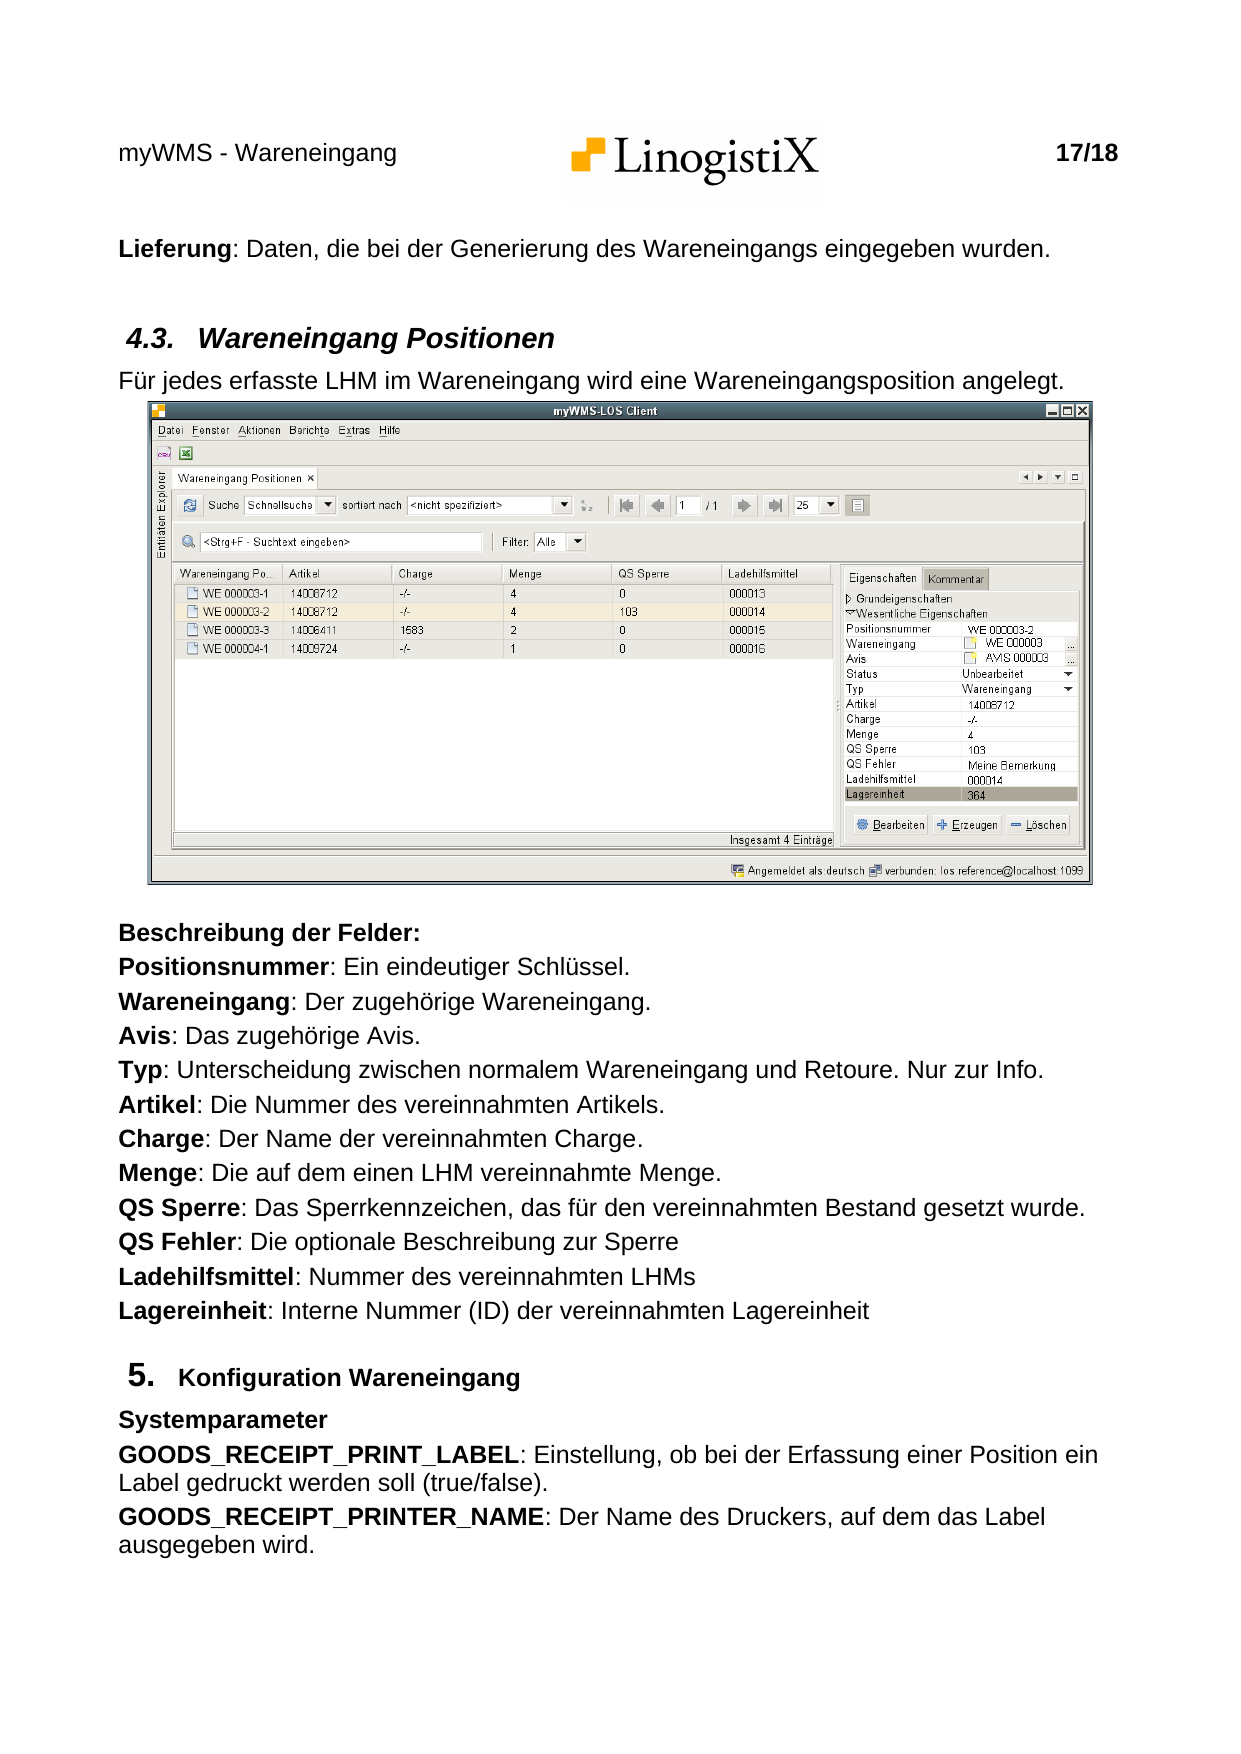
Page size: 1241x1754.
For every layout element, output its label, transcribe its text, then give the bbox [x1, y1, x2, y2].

picture [564, 118, 825, 205]
text Avis: Das zugehörige Avis. [118, 1022, 1122, 1050]
text Ladehilfsmittel: Nummer des vereinnahmten LHMs [118, 1262, 1122, 1290]
text Lagereinheit: Interne Nummer (ID) der vereinnahmten Lagereinheit [118, 1297, 1122, 1325]
text Wareneingang: Der zugehörige Wareneingang. [118, 987, 1122, 1015]
text Systemparameter [118, 1406, 1122, 1434]
picture [147, 401, 1093, 885]
text GOODS_RECEIPT_PRINT_LABEL: Einstellung, ob bei der Erfassung einer Position ein Label gedruckt werden soll (true/false). [118, 1441, 1122, 1496]
text Charge: Der Name der vereinnahmten Charge. [118, 1125, 1122, 1153]
text Typ: Unterscheidung zwischen normalem Wareneingang und Retoure. Nur zur Info. [118, 1056, 1122, 1084]
subtitle Konfiguration Wareneingang [118, 1356, 1122, 1394]
text GOODS_RECEIPT_PRINTER_NAME: Der Name des Druckers, auf dem das Label ausgegeben wird. [118, 1503, 1122, 1559]
text Lieferung: Daten, die bei der Generierung des Wareneingangs eingegeben wurden. [118, 234, 1122, 262]
text Beschreibung der Felder: [118, 919, 1122, 947]
text Für jedes erfasste LHM im Wareneingang wird eine Wareneingangsposition angelegt. [118, 367, 1122, 395]
text Positionsnummer: Ein eindeutiger Schlüssel. [118, 953, 1122, 981]
text QS Fehler: Die optionale Beschreibung zur Sperre [118, 1228, 1122, 1256]
text Menge: Die auf dem einen LHM vereinnahmte Menge. [118, 1159, 1122, 1187]
subtitle Wareneingang Positionen [118, 322, 1122, 354]
text QS Sperre: Das Sperrkennzeichen, das für den vereinnahmten Bestand gesetzt wurde. [118, 1194, 1122, 1222]
text Artikel: Die Nummer des vereinnahmten Artikels. [118, 1091, 1122, 1118]
